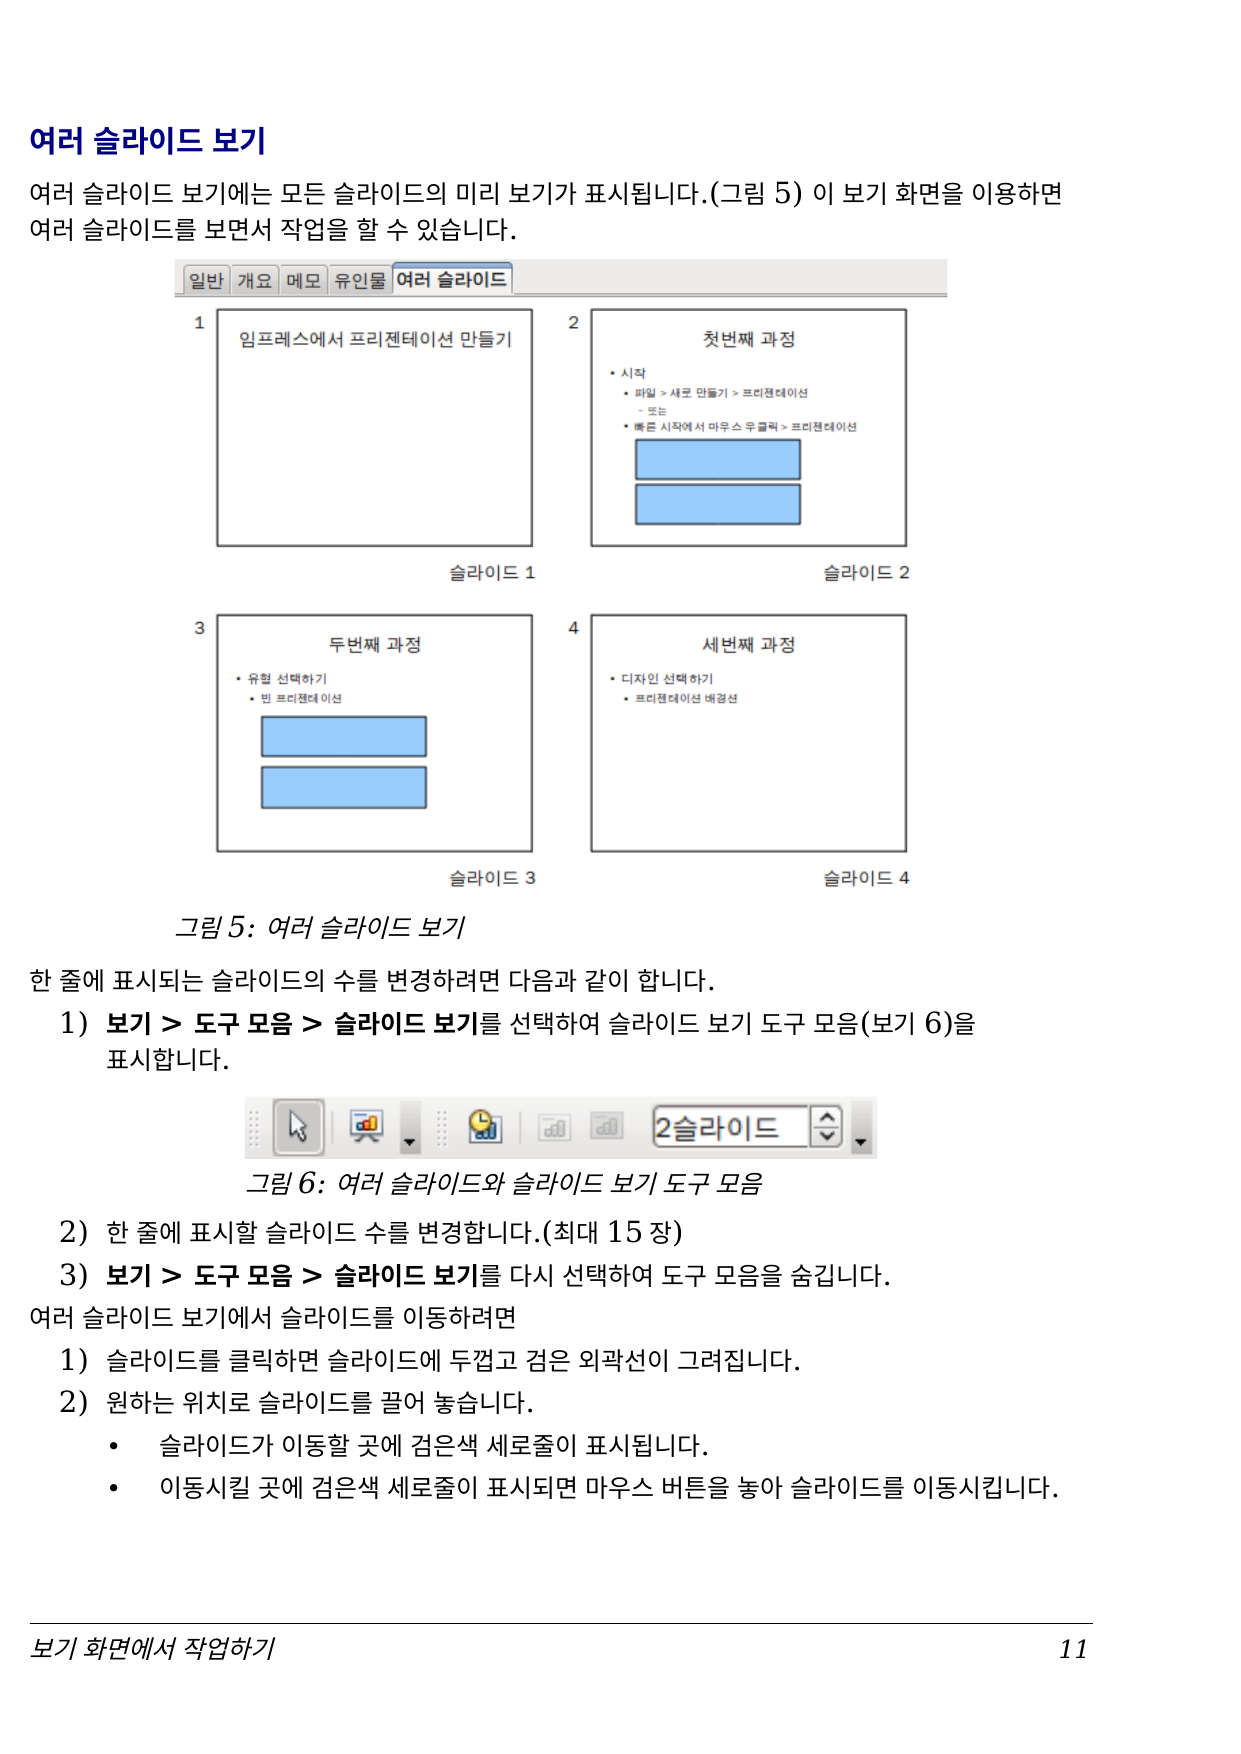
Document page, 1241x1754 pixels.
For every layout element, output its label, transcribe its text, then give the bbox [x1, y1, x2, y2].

text 그림 6: 여러 슬라이드와 슬라이드 보기 도구 모음 [245, 1165, 877, 1201]
list 보기 > 도구 모음 > 슬라이드 보기를 선택하여 슬라이드 보기 도구 모음(보기 6)을 표시합니다. [88, 1004, 1093, 1077]
list 여러 슬라이드 보기에서 슬라이드를 이동하려면 [29, 1298, 1093, 1335]
list 원하는 위치로 슬라이드를 끌어 놓습니다. [88, 1384, 1093, 1420]
list 슬라이드를 클릭하면 슬라이드에 두껍고 검은 외곽선이 그려집니다. [88, 1341, 1093, 1377]
list 보기 > 도구 모음 > 슬라이드 보기를 다시 선택하여 도구 모음을 숨깁니다. [88, 1256, 1093, 1292]
list 슬라이드가 이동할 곳에 검은색 세로줄이 표시됩니다. [106, 1426, 1093, 1462]
list 한 줄에 표시할 슬라이드 수를 변경합니다.(최대 15장) [88, 1213, 1093, 1250]
text 여러 슬라이드 보기에는 모든 슬라이드의 미리 보기가 표시됩니다.(그림 5) 이 보기 화면을 이용하면 여러 슬라이드를 보면서 작업을 할 수 있습니다. [29, 174, 1093, 247]
list 이동시킬 곳에 검은색 세로줄이 표시되면 마우스 버튼을 놓아 슬라이드를 이동시킵니다. [106, 1469, 1093, 1505]
subtitle 여러 슬라이드 보기 [29, 118, 1093, 162]
picture [174, 259, 948, 903]
text 그림 5: 여러 슬라이드 보기 [174, 909, 948, 945]
picture [244, 1095, 878, 1159]
list 한 줄에 표시되는 슬라이드의 수를 변경하려면 다음과 같이 합니다. [29, 962, 1093, 998]
